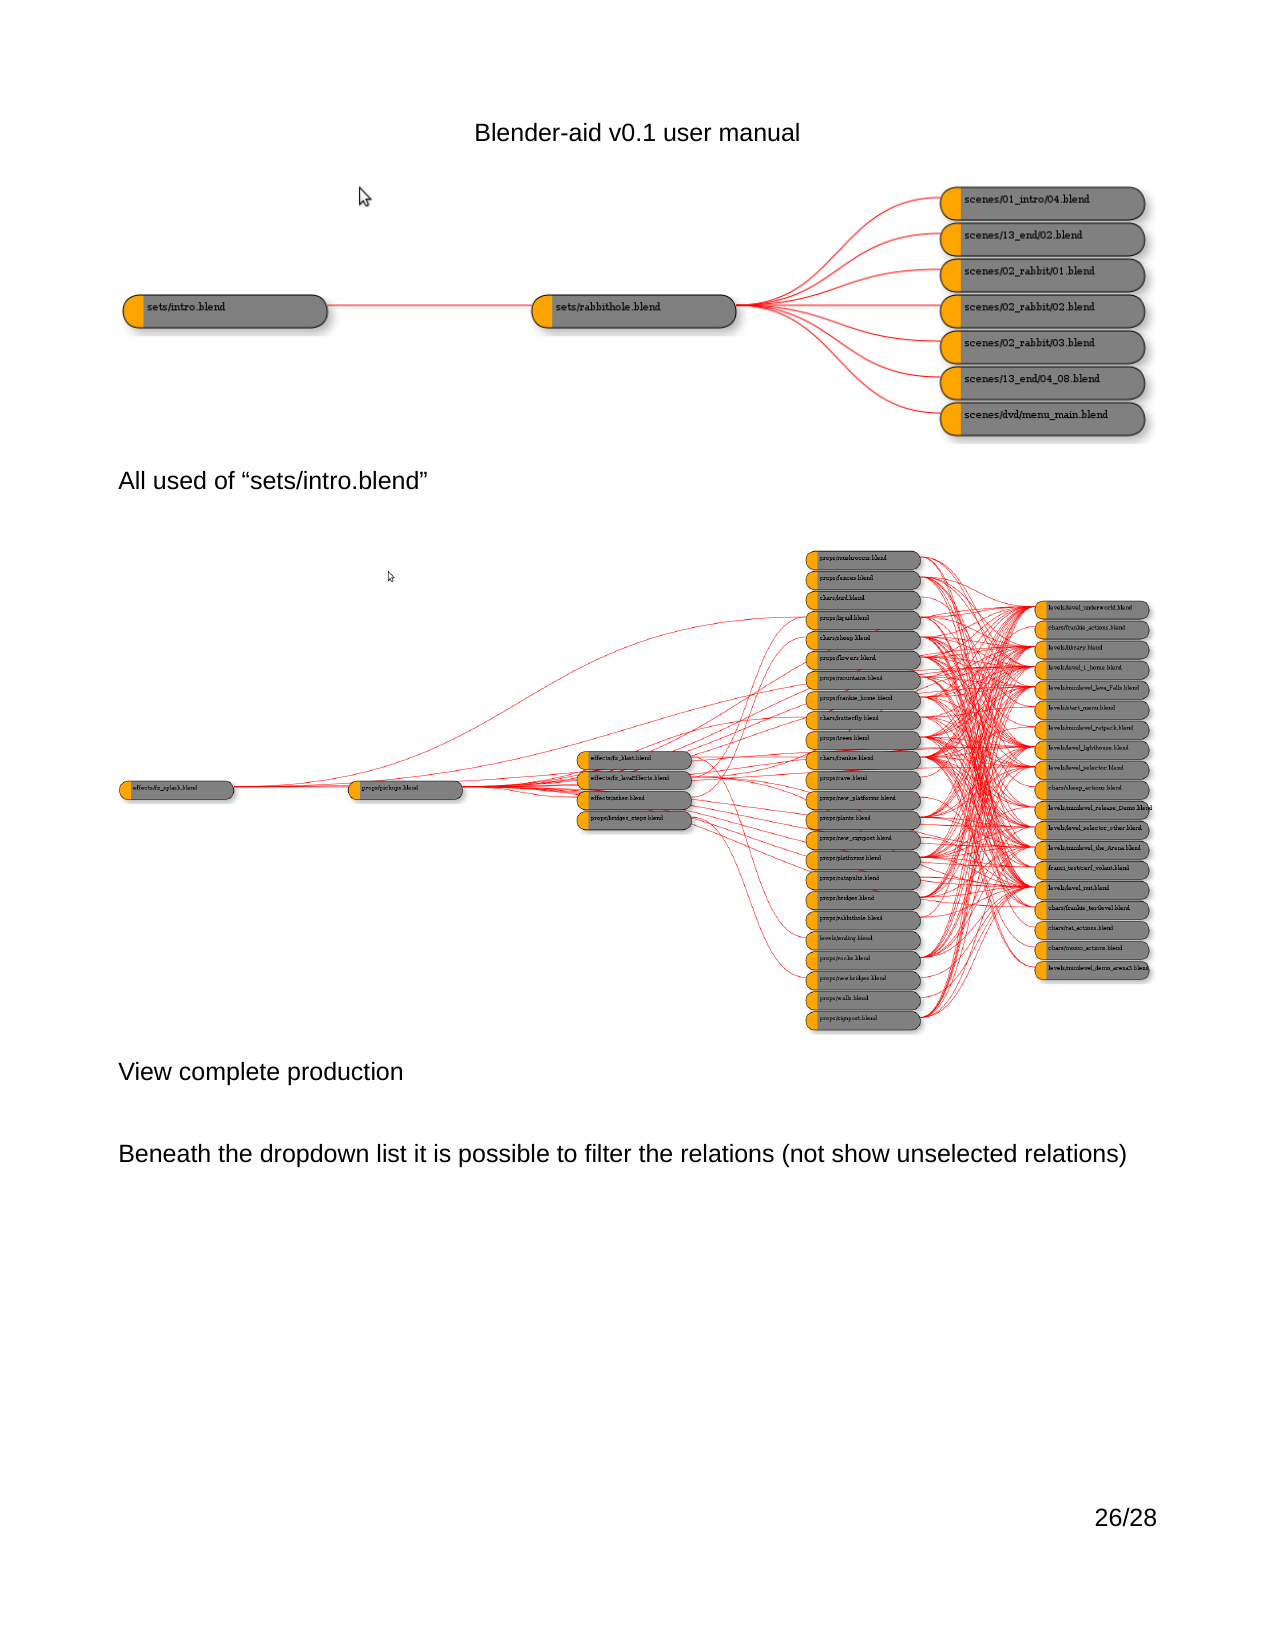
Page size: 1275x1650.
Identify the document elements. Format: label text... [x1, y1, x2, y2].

text Beneath the dropdown list it is possible to filter the relations (not show unselected relations) [118, 1139, 1157, 1168]
picture [118, 176, 1157, 454]
text View complete production [118, 1056, 1157, 1085]
picture [118, 548, 1157, 1044]
text All used of “sets/intro.blend” [118, 466, 1157, 494]
